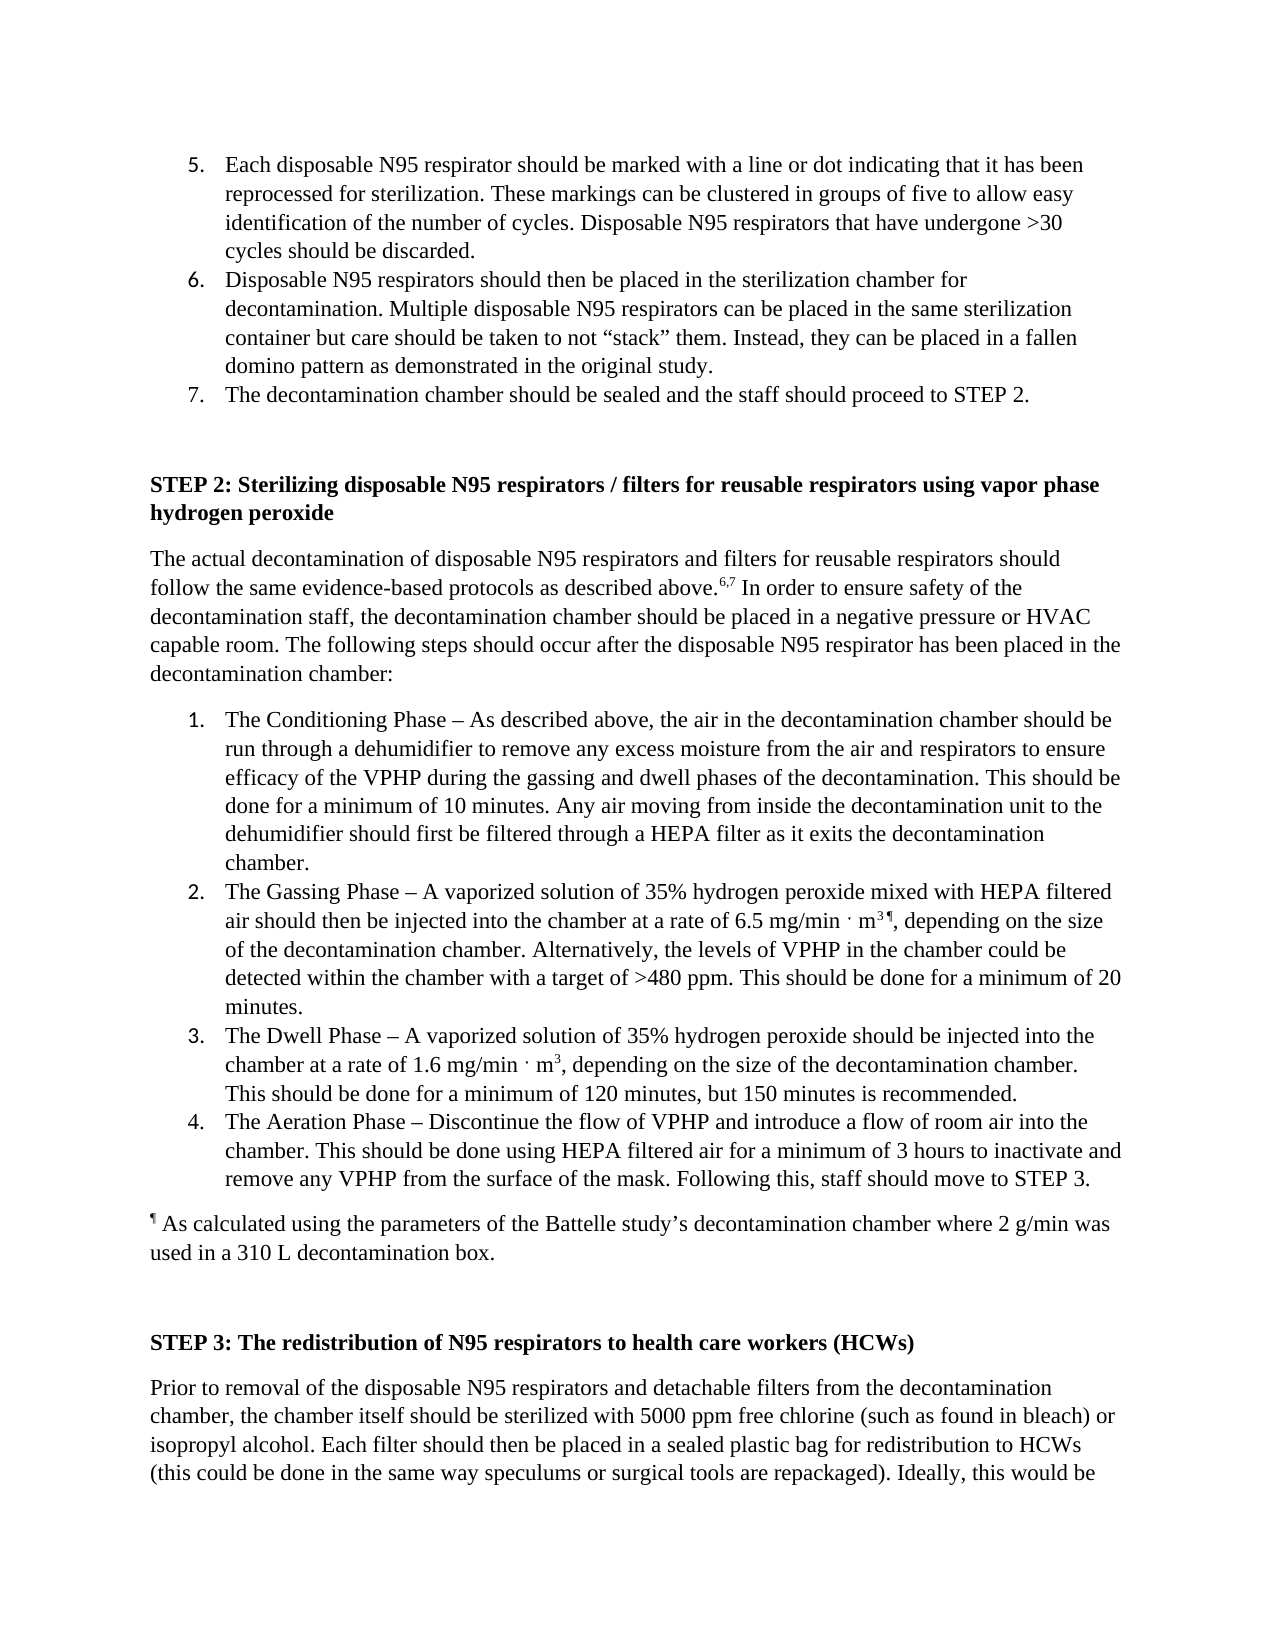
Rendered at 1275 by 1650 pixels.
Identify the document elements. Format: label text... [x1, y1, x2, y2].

text Prior to removal of the disposable N95 respirators and detachable filters from the decontamination chamber, the chamber itself should be sterilized with 5000 ppm free chlorine (such as found in bleach) or isopropyl alcohol. Each filter should then be placed in a sealed plastic bag for redistribution to HCWs (this could be done in the same way speculums or surgical tools are repackaged). Ideally, this would be [150, 1374, 1125, 1486]
list Each disposable N95 respirator should be marked with a line or dot indicating that it has been reprocessed for sterilization. These markings can be clustered in groups of five to allow easy identification of the number of cycles. Disposable N95 respirators that have undergone >30 cycles should be discarded. [187, 150, 1125, 263]
text STEP 3: The redistribution of N95 respirators to health care workers (HCWs) [150, 1329, 1125, 1355]
list The Aeration Phase – Discontinue the flow of VPHP and introduce a flow of room air into the chamber. This should be done using HEPA filtered air for a minimum of 3 hours to inactivate and remove any VPHP from the surface of the mask. Following this, staff should move to STEP 3. [187, 1108, 1125, 1191]
text The actual decontamination of disposable N95 respirators and filters for reusable respirators should follow the same evidence-based protocols as described above.6,7 In order to ensure safety of the decontamination staff, the decontamination chamber should be placed in a negative pressure or HVAC capable room. The following steps should occur after the disposable N95 respirator has been placed in the decontamination chamber: [150, 544, 1125, 686]
text STEP 2: Sterilizing disposable N95 respirators / filters for reusable respirators using vapor phase hydrogen peroxide [150, 471, 1125, 526]
list Disposable N95 respirators should then be placed in the sterilization chamber for decontamination. Multiple disposable N95 respirators can be placed in the same sterilization container but care should be taken to not “stack” them. Instead, they can be placed in a fallen domino pattern as demonstrated in the original study. [187, 265, 1125, 379]
list The Gassing Phase – A vaporized solution of 35% hydrogen peroxide mixed with HEPA filtered air should then be injected into the chamber at a rate of 6.5 mg/min ˑ m3 ¶, depending on the size of the decontamination chamber. Alternatively, the levels of VPHP in the chamber could be detected within the chamber with a target of >480 ppm. This should be done for a minimum of 20 minutes. [187, 877, 1125, 1019]
list The decontamination chamber should be sealed and the staff should proceed to STEP 2. [187, 381, 1125, 407]
list The Dwell Phase – A vaporized solution of 35% hydrogen peroxide should be injected into the chamber at a rate of 1.6 mg/min ˑ m3, depending on the size of the decontamination chamber. This should be done for a minimum of 120 minutes, but 150 minutes is recommended. [187, 1021, 1125, 1106]
list The Conditioning Phase – As described above, the air in the decontamination chamber should be run through a dehumidifier to remove any excess moisture from the air and respirators to ensure efficacy of the VPHP during the gassing and dwell phases of the decontamination. This should be done for a minimum of 10 minutes. Any air moving from inside the decontamination unit to the dehumidifier should first be filtered through a HEPA filter as it exits the decontamination chamber. [187, 705, 1125, 875]
text ¶ As calculated using the parameters of the Battelle study’s decontamination chamber where 2 g/min was used in a 310 L decontamination box. [150, 1210, 1125, 1265]
